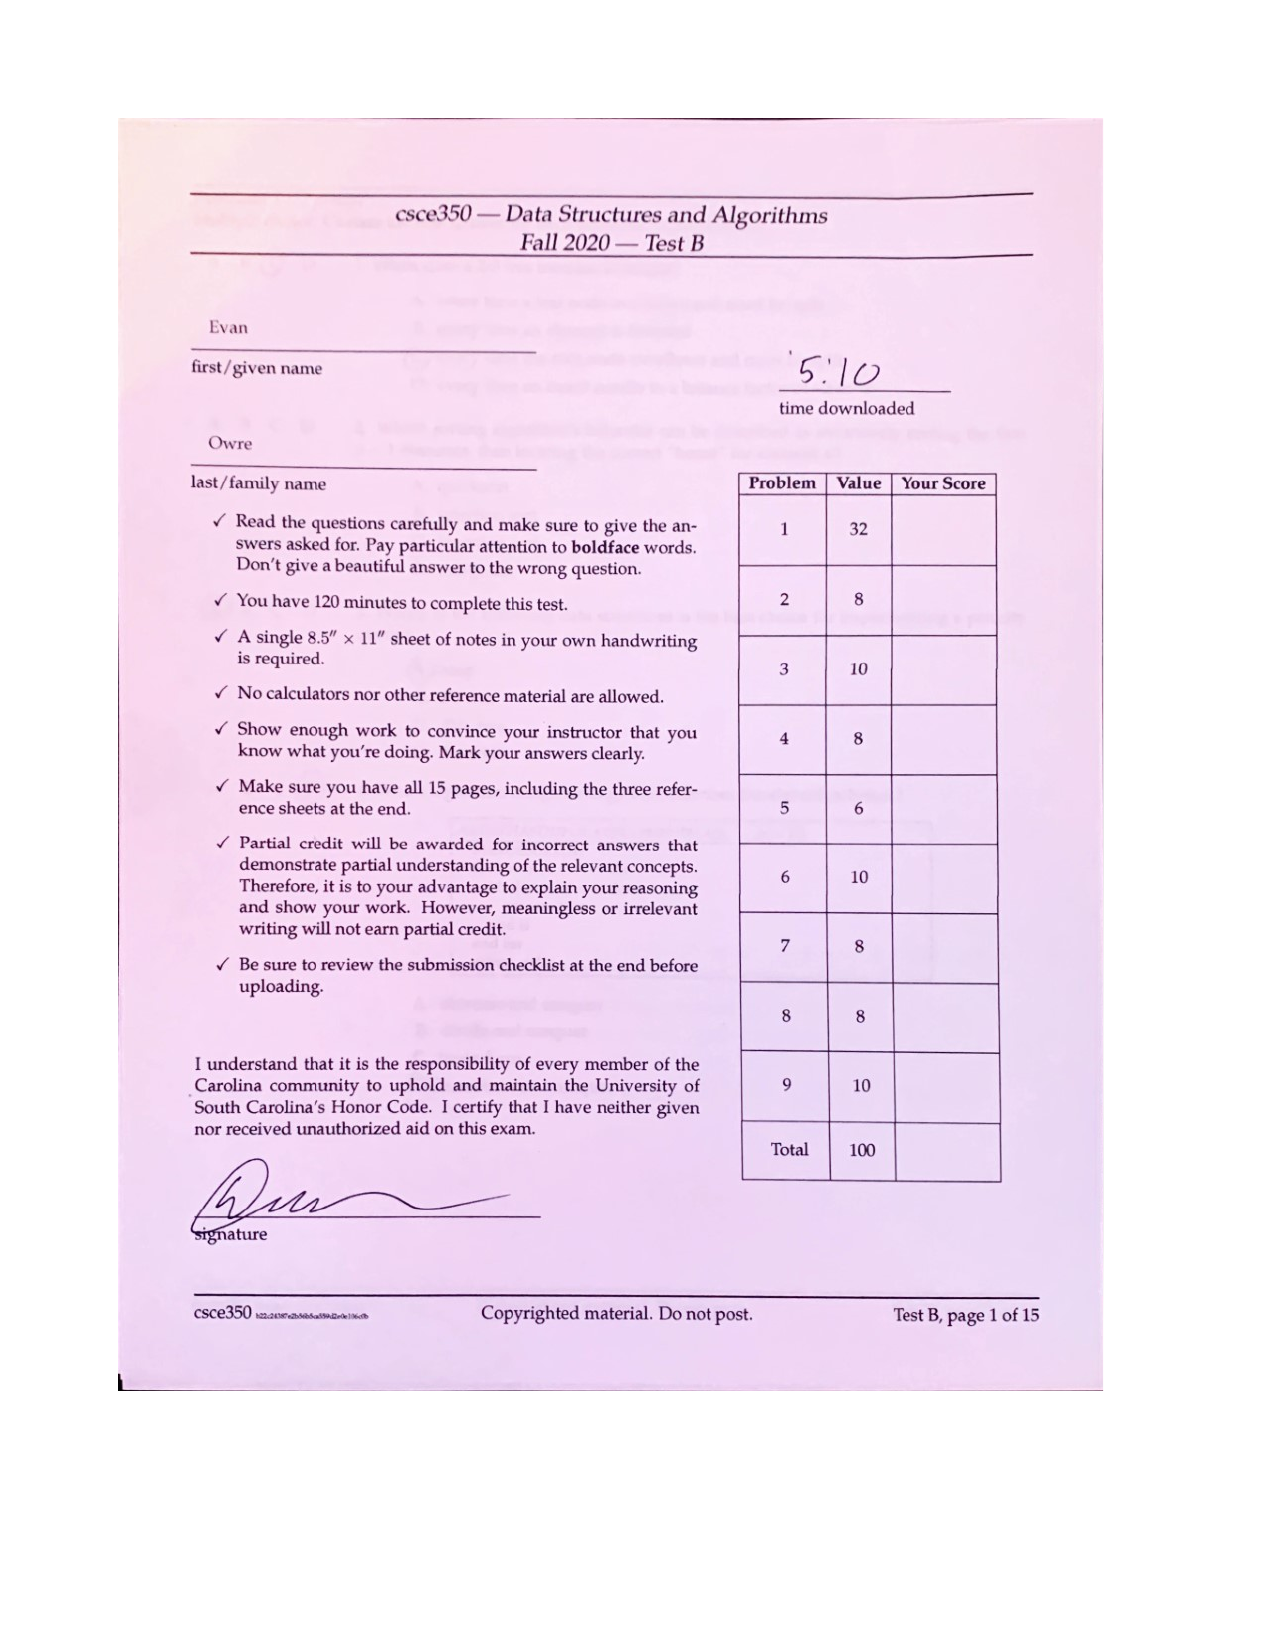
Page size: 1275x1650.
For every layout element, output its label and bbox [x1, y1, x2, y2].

picture [118, 118, 1104, 1391]
